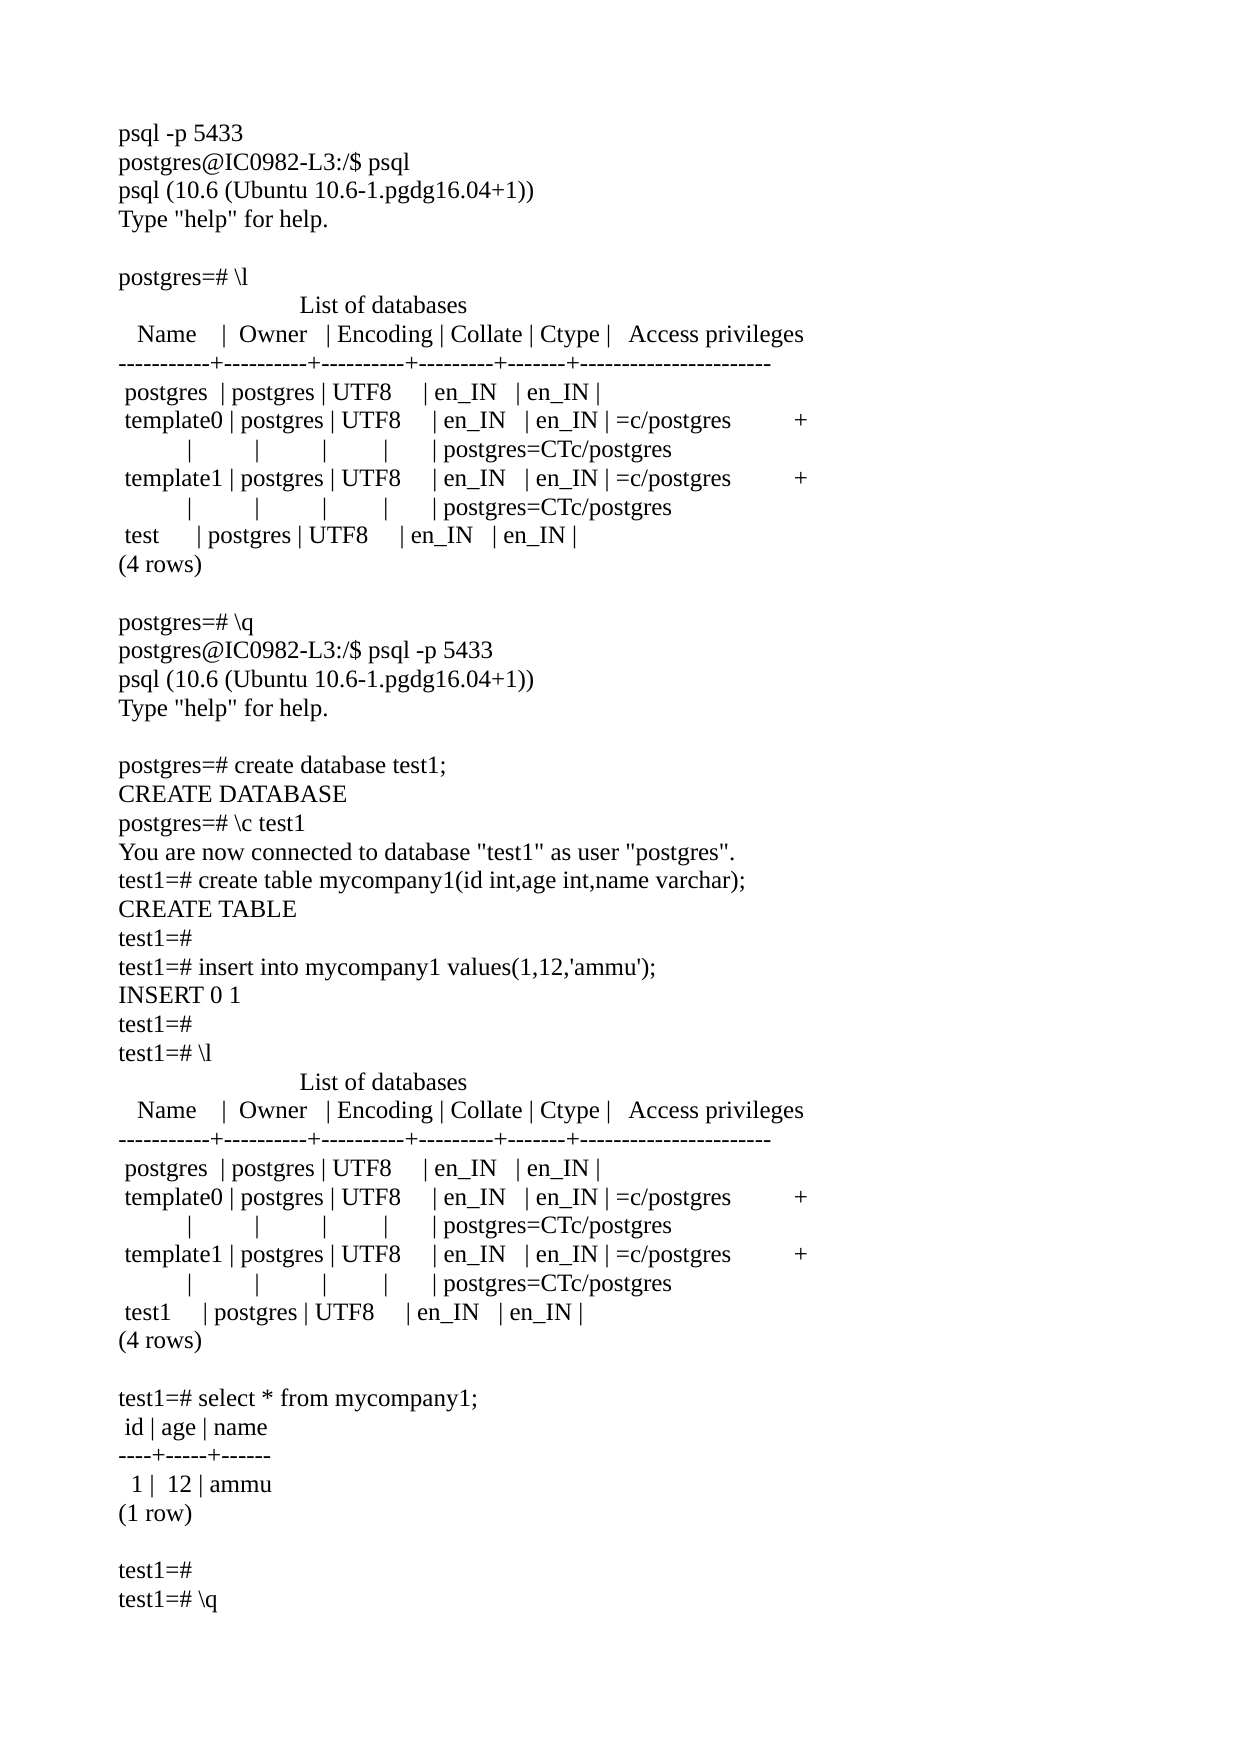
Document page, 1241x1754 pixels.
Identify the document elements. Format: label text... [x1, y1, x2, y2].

text CREATE DATABASE [118, 779, 1122, 808]
text postgres=# \l [118, 262, 1122, 291]
text template0 | postgres | UTF8 | en_IN | en_IN | =c/postgres + [118, 1182, 1122, 1211]
text test1=# insert into mycompany1 values(1,12,'ammu'); [118, 952, 1122, 981]
text List of databases [118, 291, 1122, 319]
text postgres=# \c test1 [118, 808, 1122, 837]
text template1 | postgres | UTF8 | en_IN | en_IN | =c/postgres + [118, 1239, 1122, 1268]
text psql -p 5433 [118, 118, 1122, 147]
text postgres@IC0982-L3:/$ psql [118, 147, 1122, 176]
text Type "help" for help. [118, 204, 1122, 233]
text You are now connected to database "test1" as user "postgres". [118, 837, 1122, 866]
text template1 | postgres | UTF8 | en_IN | en_IN | =c/postgres + [118, 463, 1122, 492]
text psql (10.6 (Ubuntu 10.6-1.pgdg16.04+1)) [118, 664, 1122, 693]
text test1=# create table mycompany1(id int,age int,name varchar); [118, 866, 1122, 894]
text ----+-----+------ [118, 1441, 1122, 1469]
text test1=# \q [118, 1584, 1122, 1613]
text -----------+----------+----------+---------+-------+----------------------- [118, 348, 1122, 377]
text | | | | | postgres=CTc/postgres [118, 434, 1122, 463]
text | | | | | postgres=CTc/postgres [118, 492, 1122, 521]
text -----------+----------+----------+---------+-------+----------------------- [118, 1124, 1122, 1153]
text test1=# \l [118, 1038, 1122, 1067]
text test1=# [118, 923, 1122, 952]
text CREATE TABLE [118, 894, 1122, 923]
text Type "help" for help. [118, 693, 1122, 722]
text postgres | postgres | UTF8 | en_IN | en_IN | [118, 1153, 1122, 1182]
text Name | Owner | Encoding | Collate | Ctype | Access privileges [118, 319, 1122, 348]
text | | | | | postgres=CTc/postgres [118, 1268, 1122, 1297]
text INSERT 0 1 [118, 981, 1122, 1009]
text postgres=# \q [118, 607, 1122, 636]
text (1 row) [118, 1498, 1122, 1527]
text template0 | postgres | UTF8 | en_IN | en_IN | =c/postgres + [118, 406, 1122, 434]
text Name | Owner | Encoding | Collate | Ctype | Access privileges [118, 1096, 1122, 1124]
text test1 | postgres | UTF8 | en_IN | en_IN | [118, 1297, 1122, 1326]
text postgres@IC0982-L3:/$ psql -p 5433 [118, 636, 1122, 664]
text postgres=# create database test1; [118, 751, 1122, 779]
text test1=# select * from mycompany1; [118, 1383, 1122, 1412]
text test1=# [118, 1556, 1122, 1584]
text (4 rows) [118, 549, 1122, 578]
text test | postgres | UTF8 | en_IN | en_IN | [118, 521, 1122, 549]
text | | | | | postgres=CTc/postgres [118, 1211, 1122, 1239]
text (4 rows) [118, 1326, 1122, 1354]
text id | age | name [118, 1412, 1122, 1441]
text List of databases [118, 1067, 1122, 1096]
text postgres | postgres | UTF8 | en_IN | en_IN | [118, 377, 1122, 406]
text 1 | 12 | ammu [118, 1469, 1122, 1498]
text psql (10.6 (Ubuntu 10.6-1.pgdg16.04+1)) [118, 176, 1122, 204]
text test1=# [118, 1009, 1122, 1038]
